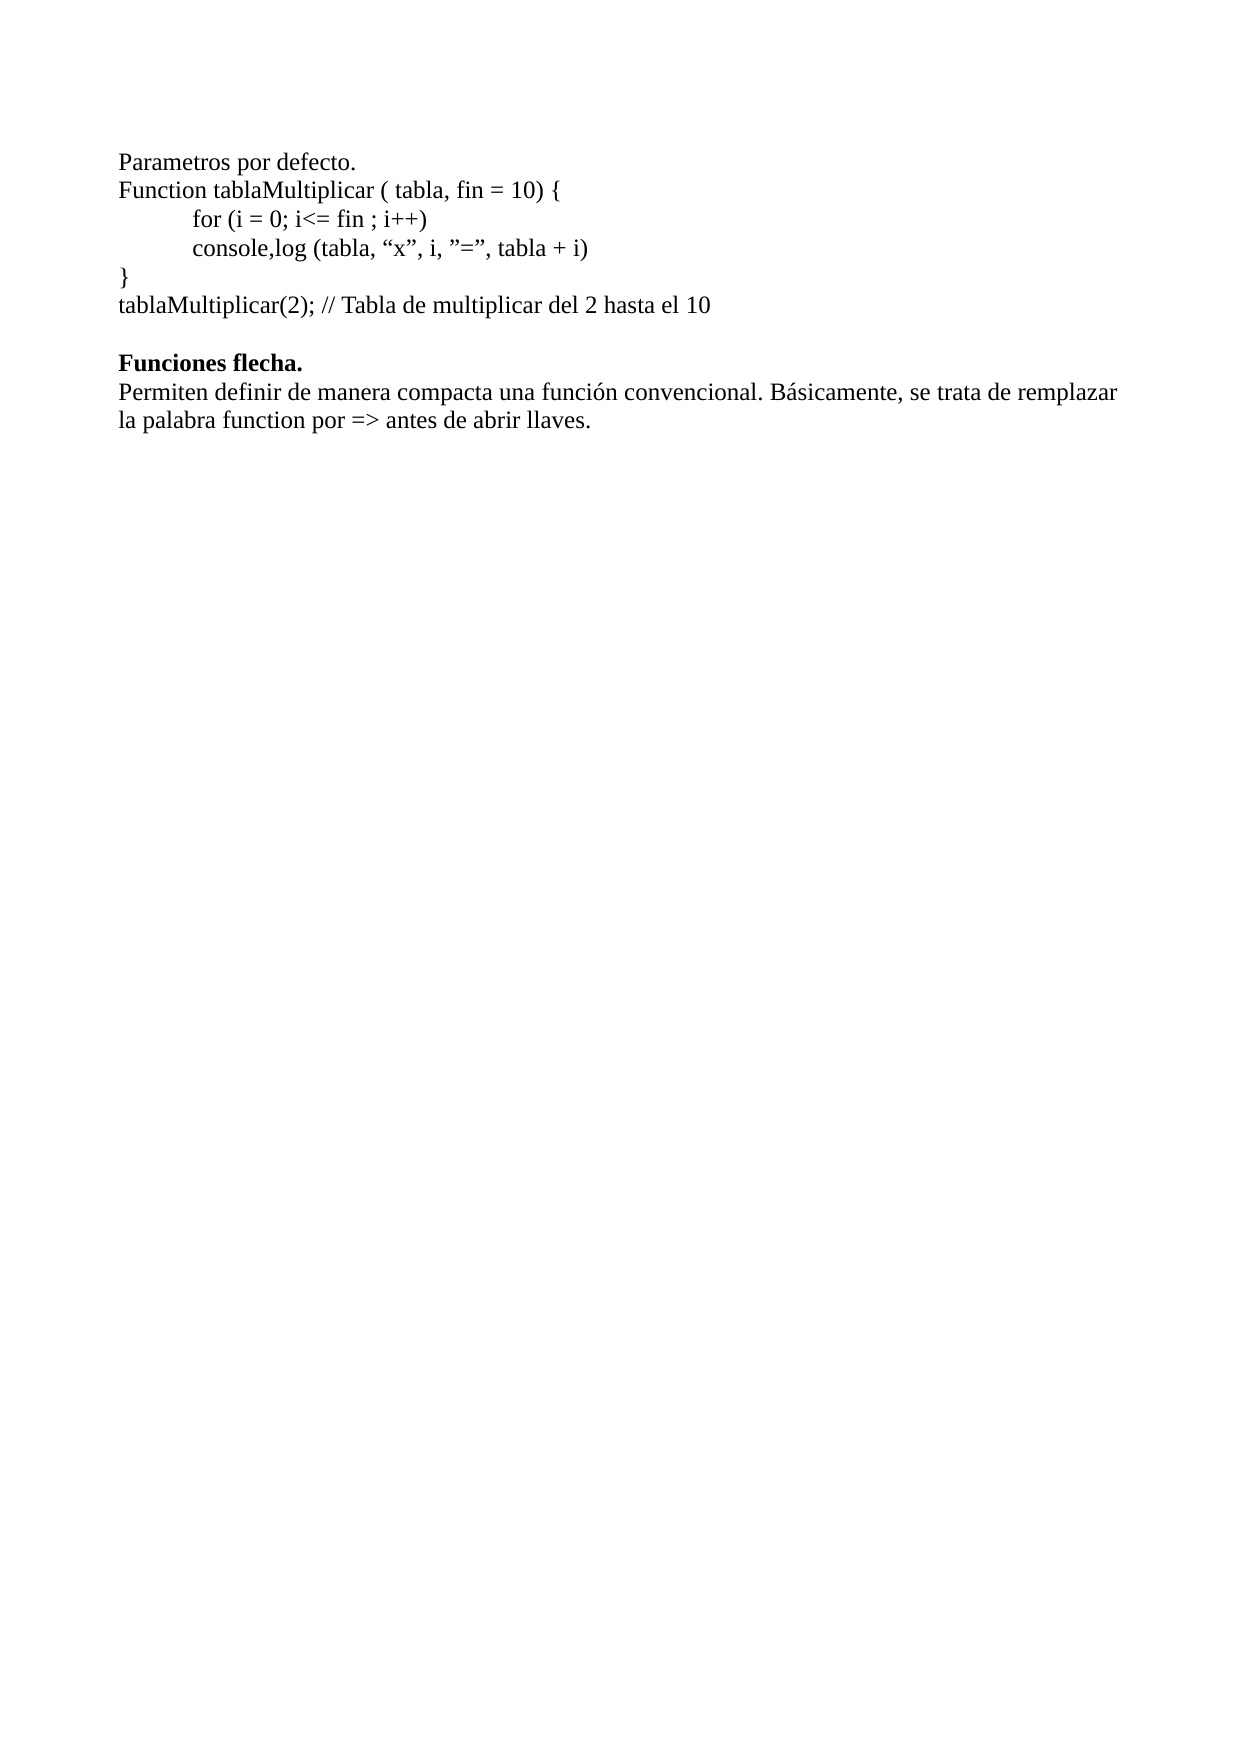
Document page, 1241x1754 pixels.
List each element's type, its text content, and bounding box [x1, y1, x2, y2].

text } [118, 262, 1122, 291]
text Permiten definir de manera compacta una función convencional. Básicamente, se trata de remplazar la palabra function por => antes de abrir llaves. [118, 377, 1122, 434]
text tablaMultiplicar(2); // Tabla de multiplicar del 2 hasta el 10 [118, 291, 1122, 319]
text console,log (tabla, “x”, i, ”=”, tabla + i) [118, 233, 1122, 262]
text Parametros por defecto. [118, 147, 1122, 176]
text for (i = 0; i<= fin ; i++) [118, 204, 1122, 233]
text Function tablaMultiplicar ( tabla, fin = 10) { [118, 176, 1122, 204]
text Funciones flecha. [118, 348, 1122, 377]
